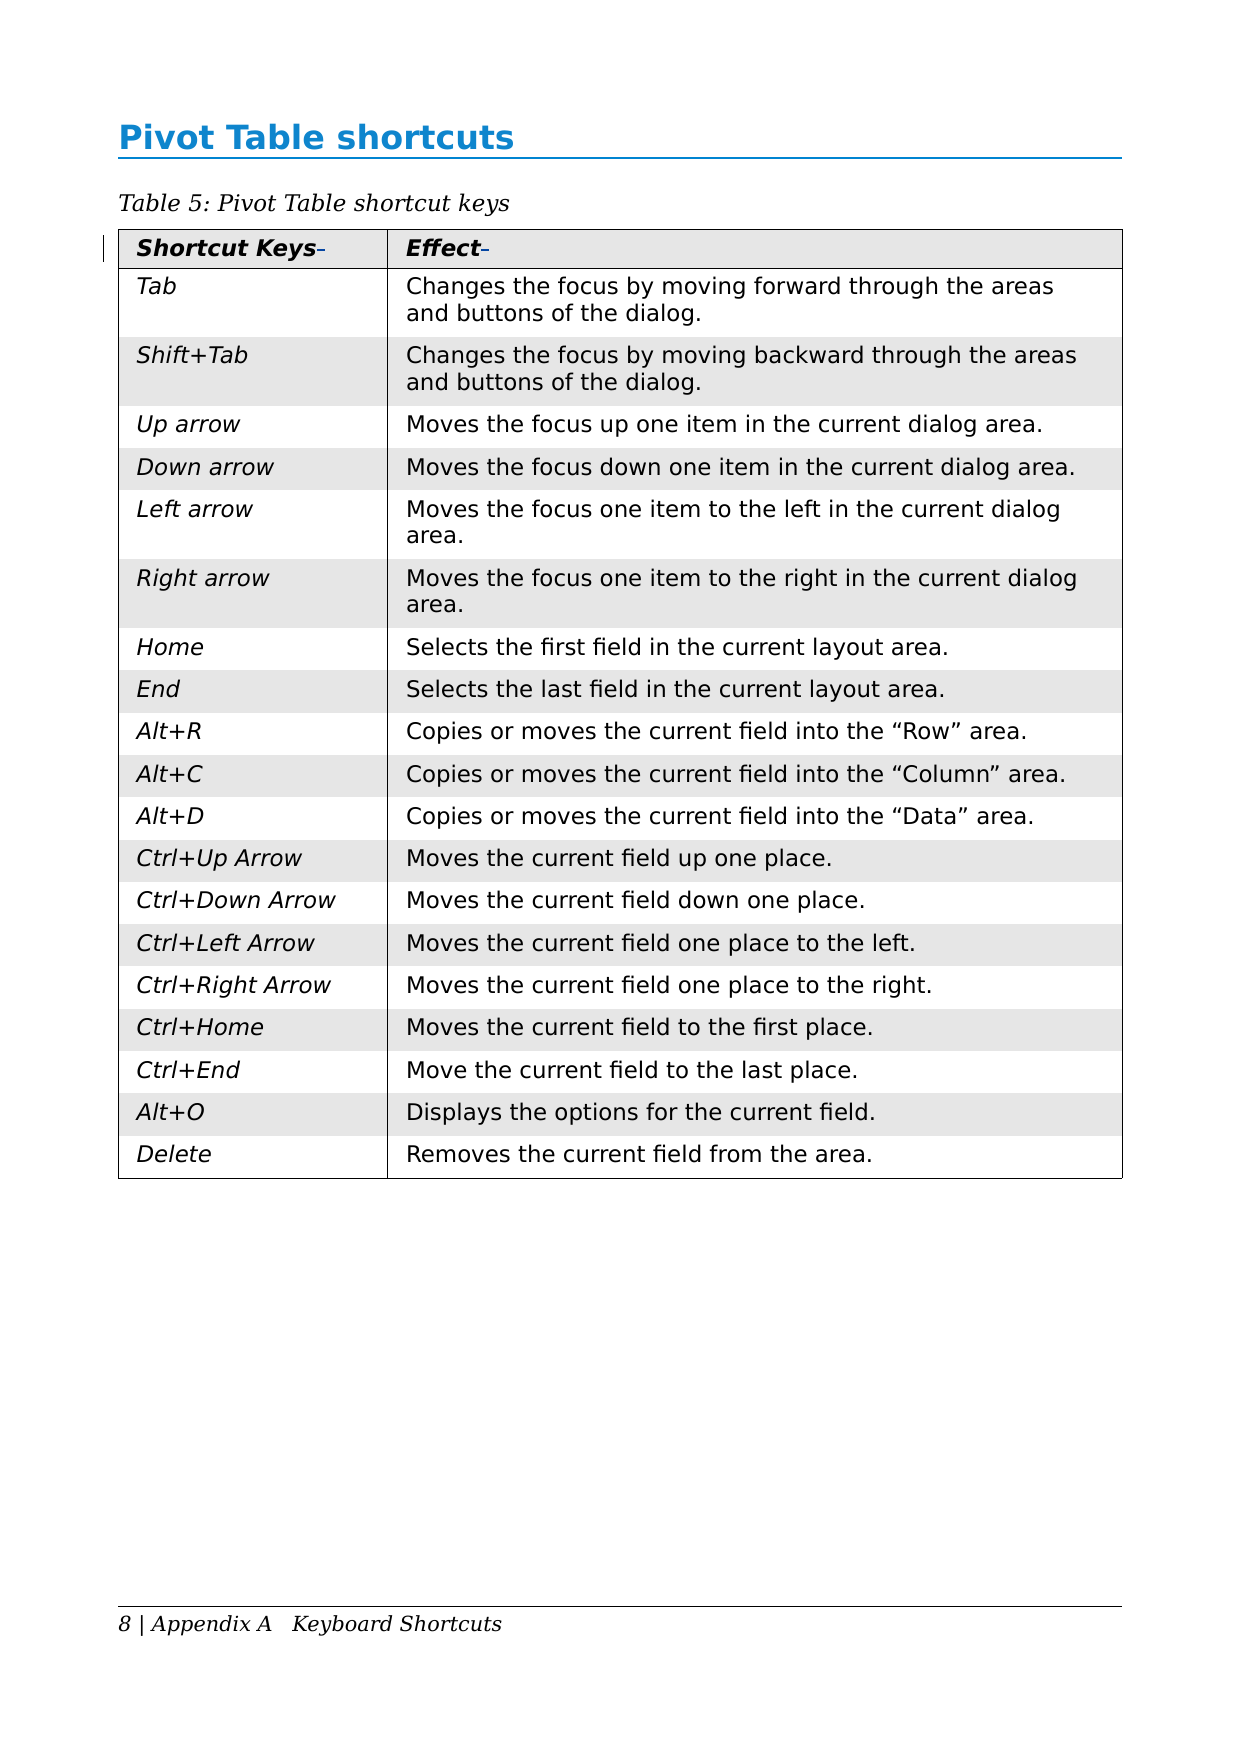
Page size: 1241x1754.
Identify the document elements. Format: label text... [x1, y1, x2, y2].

table_cell Down arrow [119, 448, 387, 490]
subtitle Pivot Table shortcuts [118, 118, 1122, 157]
table_cell Moves the current field one place to the right. [388, 966, 1122, 1009]
table_cell Moves the current field down one place. [388, 882, 1122, 924]
table_cell Ctrl+End [119, 1051, 387, 1093]
text Table 5: Pivot Table shortcut keys [118, 190, 1122, 217]
table_cell Ctrl+Left Arrow [119, 924, 387, 966]
table_cell Ctrl+Down Arrow [119, 882, 387, 924]
table_cell Right arrow [119, 559, 387, 628]
table_cell Tab [119, 269, 387, 337]
table_cell Selects the first field in the current layout area. [388, 628, 1122, 670]
table_cell Ctrl+Home [119, 1009, 387, 1051]
table_cell Left arrow [119, 490, 387, 559]
table_cell Changes the focus by moving forward through the areas and buttons of the dialog. [388, 269, 1122, 337]
table_cell Alt+D [119, 797, 387, 839]
table_cell Move the current field to the last place. [388, 1051, 1122, 1093]
table_cell Up arrow [119, 406, 387, 448]
table_cell Displays the options for the current field. [388, 1093, 1122, 1136]
table_cell Moves the focus up one item in the current dialog area. [388, 406, 1122, 448]
table_cell Alt+O [119, 1093, 387, 1136]
table_cell Moves the focus one item to the right in the current dialog area. [388, 559, 1122, 628]
table_cell Copies or moves the current field into the “Row” area. [388, 713, 1122, 755]
table_cell Selects the last field in the current layout area. [388, 670, 1122, 713]
table_cell Ctrl+Up Arrow [119, 840, 387, 882]
table_header Shortcut Keys [119, 230, 387, 268]
table_cell Ctrl+Right Arrow [119, 966, 387, 1009]
table_cell Moves the focus one item to the left in the current dialog area. [388, 490, 1122, 559]
table_cell Shift+Tab [119, 337, 387, 406]
table_cell Alt+R [119, 713, 387, 755]
table_cell Moves the current field up one place. [388, 840, 1122, 882]
table_cell Copies or moves the current field into the “Column” area. [388, 755, 1122, 797]
table_cell Moves the current field to the first place. [388, 1009, 1122, 1051]
table_cell Delete [119, 1136, 387, 1178]
table_cell Copies or moves the current field into the “Data” area. [388, 797, 1122, 839]
table_header Effect [388, 230, 1122, 268]
table_cell Home [119, 628, 387, 670]
table_cell Alt+C [119, 755, 387, 797]
table_cell End [119, 670, 387, 713]
table_cell Moves the current field one place to the left. [388, 924, 1122, 966]
table_cell Moves the focus down one item in the current dialog area. [388, 448, 1122, 490]
table_cell Changes the focus by moving backward through the areas and buttons of the dialog. [388, 337, 1122, 406]
table_cell Removes the current field from the area. [388, 1136, 1122, 1178]
